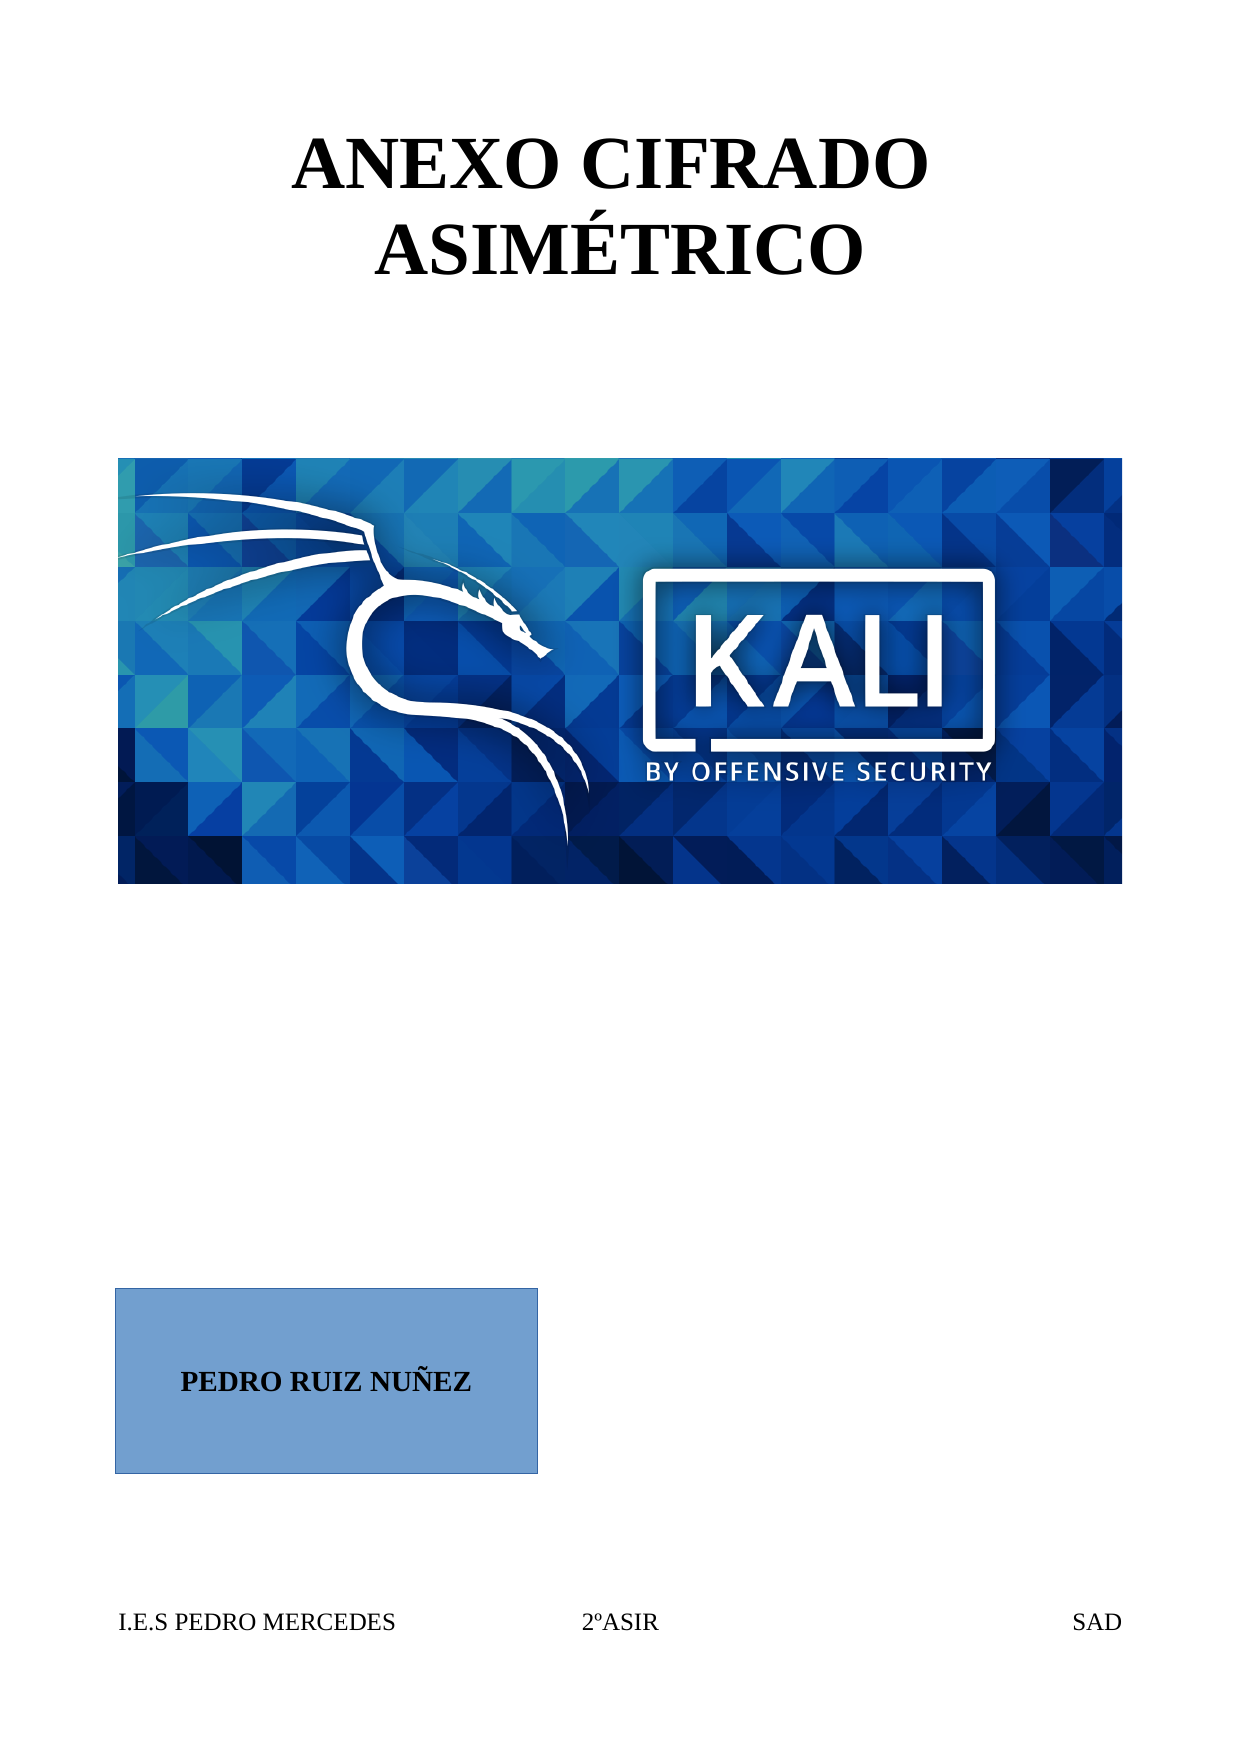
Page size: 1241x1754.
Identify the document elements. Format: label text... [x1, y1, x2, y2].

picture [118, 458, 1123, 884]
text ANEXO CIFRADO [118, 118, 1122, 204]
text ASIMÉTRICO [118, 204, 1122, 291]
